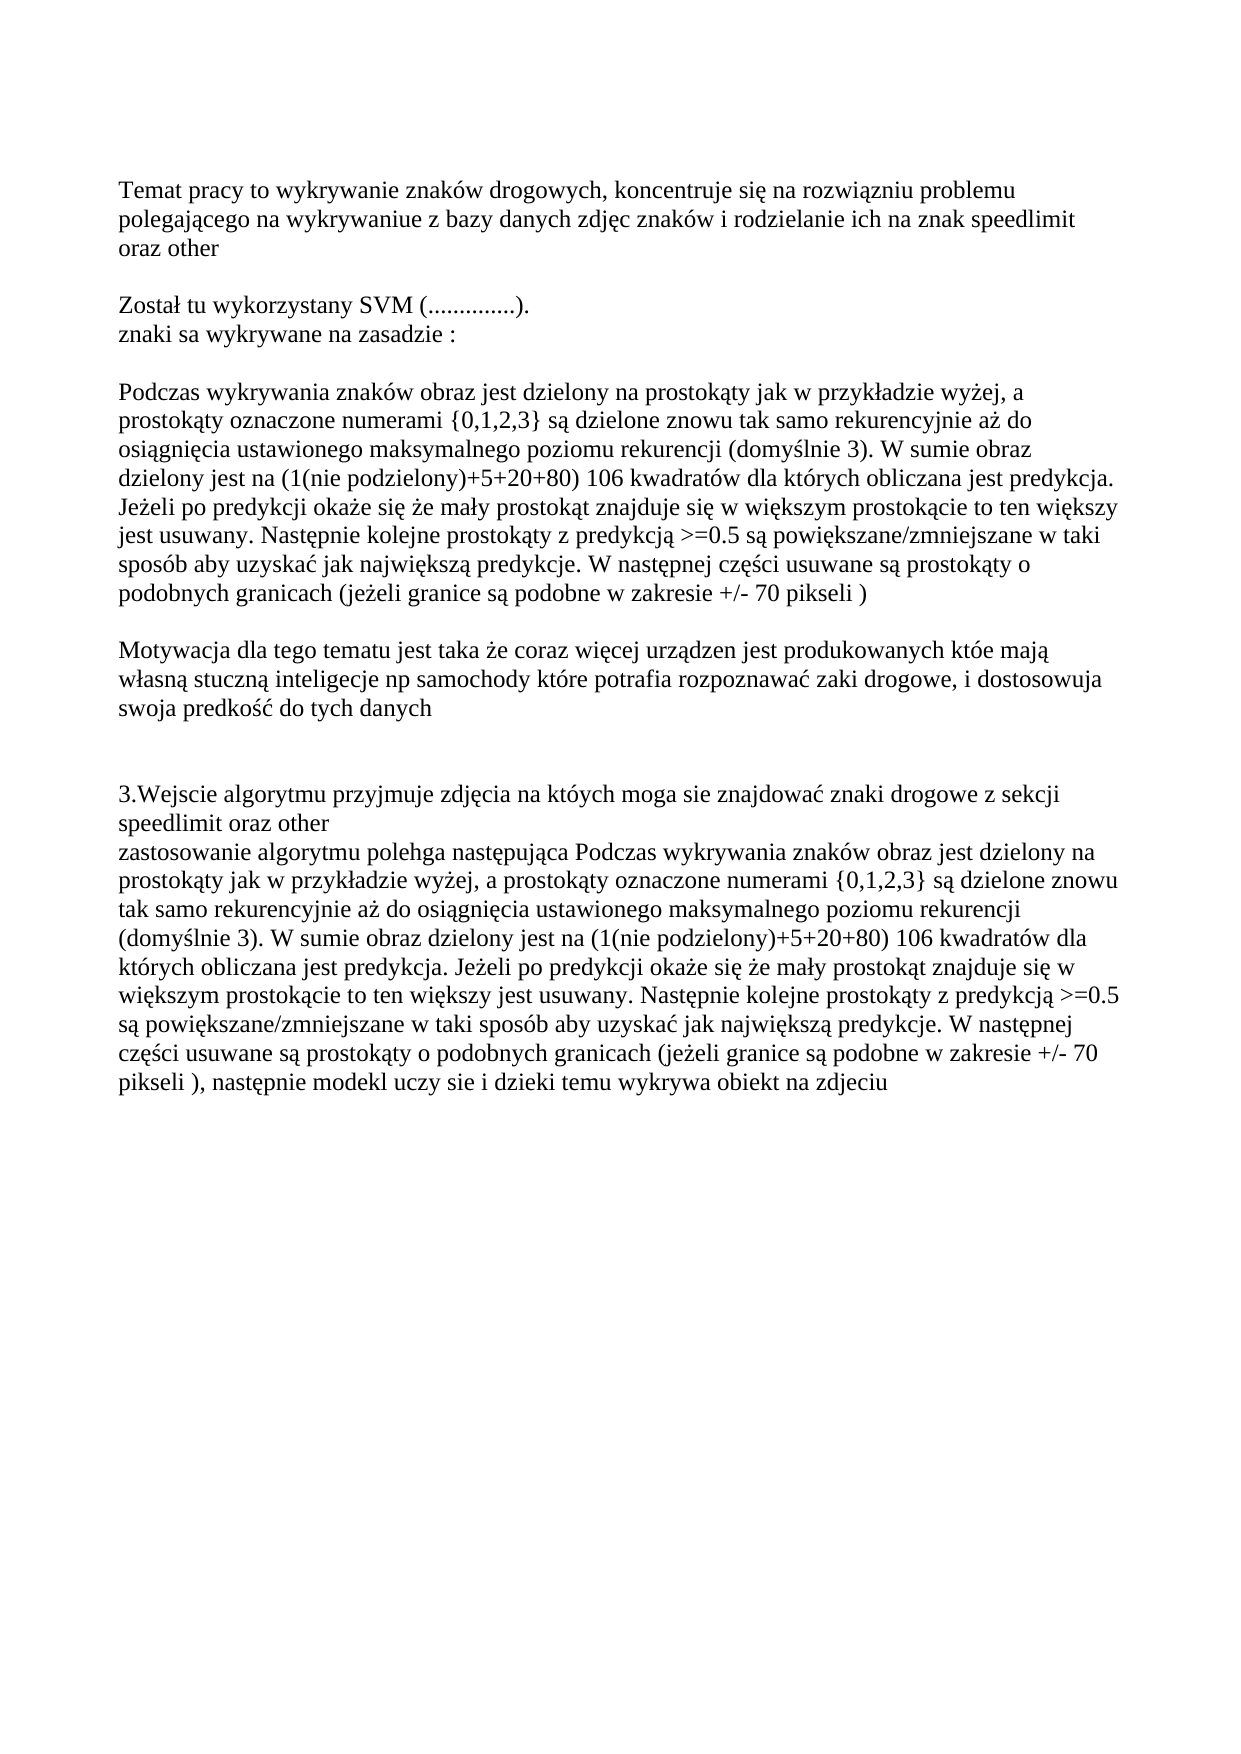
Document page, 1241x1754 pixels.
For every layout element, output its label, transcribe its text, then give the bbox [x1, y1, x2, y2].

text zastosowanie algorytmu polehga następująca Podczas wykrywania znaków obraz jest dzielony na prostokąty jak w przykładzie wyżej, a prostokąty oznaczone numerami {0,1,2,3} są dzielone znowu tak samo rekurencyjnie aż do osiągnięcia ustawionego maksymalnego poziomu rekurencji (domyślnie 3). W sumie obraz dzielony jest na (1(nie podzielony)+5+20+80) 106 kwadratów dla których obliczana jest predykcja. Jeżeli po predykcji okaże się że mały prostokąt znajduje się w większym prostokącie to ten większy jest usuwany. Następnie kolejne prostokąty z predykcją >=0.5 są powiększane/zmniejszane w taki sposób aby uzyskać jak największą predykcje. W następnej części usuwane są prostokąty o podobnych granicach (jeżeli granice są podobne w zakresie +/- 70 pikseli ), następnie modekl uczy sie i dzieki temu wykrywa obiekt na zdjeciu [118, 837, 1122, 1096]
text 3.Wejscie algorytmu przyjmuje zdjęcia na któych moga sie znajdować znaki drogowe z sekcji speedlimit oraz other [118, 779, 1122, 837]
text Podczas wykrywania znaków obraz jest dzielony na prostokąty jak w przykładzie wyżej, a prostokąty oznaczone numerami {0,1,2,3} są dzielone znowu tak samo rekurencyjnie aż do osiągnięcia ustawionego maksymalnego poziomu rekurencji (domyślnie 3). W sumie obraz dzielony jest na (1(nie podzielony)+5+20+80) 106 kwadratów dla których obliczana jest predykcja. Jeżeli po predykcji okaże się że mały prostokąt znajduje się w większym prostokącie to ten większy jest usuwany. Następnie kolejne prostokąty z predykcją >=0.5 są powiększane/zmniejszane w taki sposób aby uzyskać jak największą predykcje. W następnej części usuwane są prostokąty o podobnych granicach (jeżeli granice są podobne w zakresie +/- 70 pikseli ) [118, 377, 1122, 607]
text Został tu wykorzystany SVM (..............). [118, 291, 1122, 319]
text Motywacja dla tego tematu jest taka że coraz więcej urządzen jest produkowanych któe mają własną stuczną inteligecje np samochody które potrafia rozpoznawać zaki drogowe, i dostosowuja swoja predkość do tych danych [118, 636, 1122, 722]
text Temat pracy to wykrywanie znaków drogowych, koncentruje się na rozwiązniu problemu polegającego na wykrywaniue z bazy danych zdjęc znaków i rodzielanie ich na znak speedlimit oraz other [118, 176, 1122, 262]
text znaki sa wykrywane na zasadzie : [118, 319, 1122, 348]
